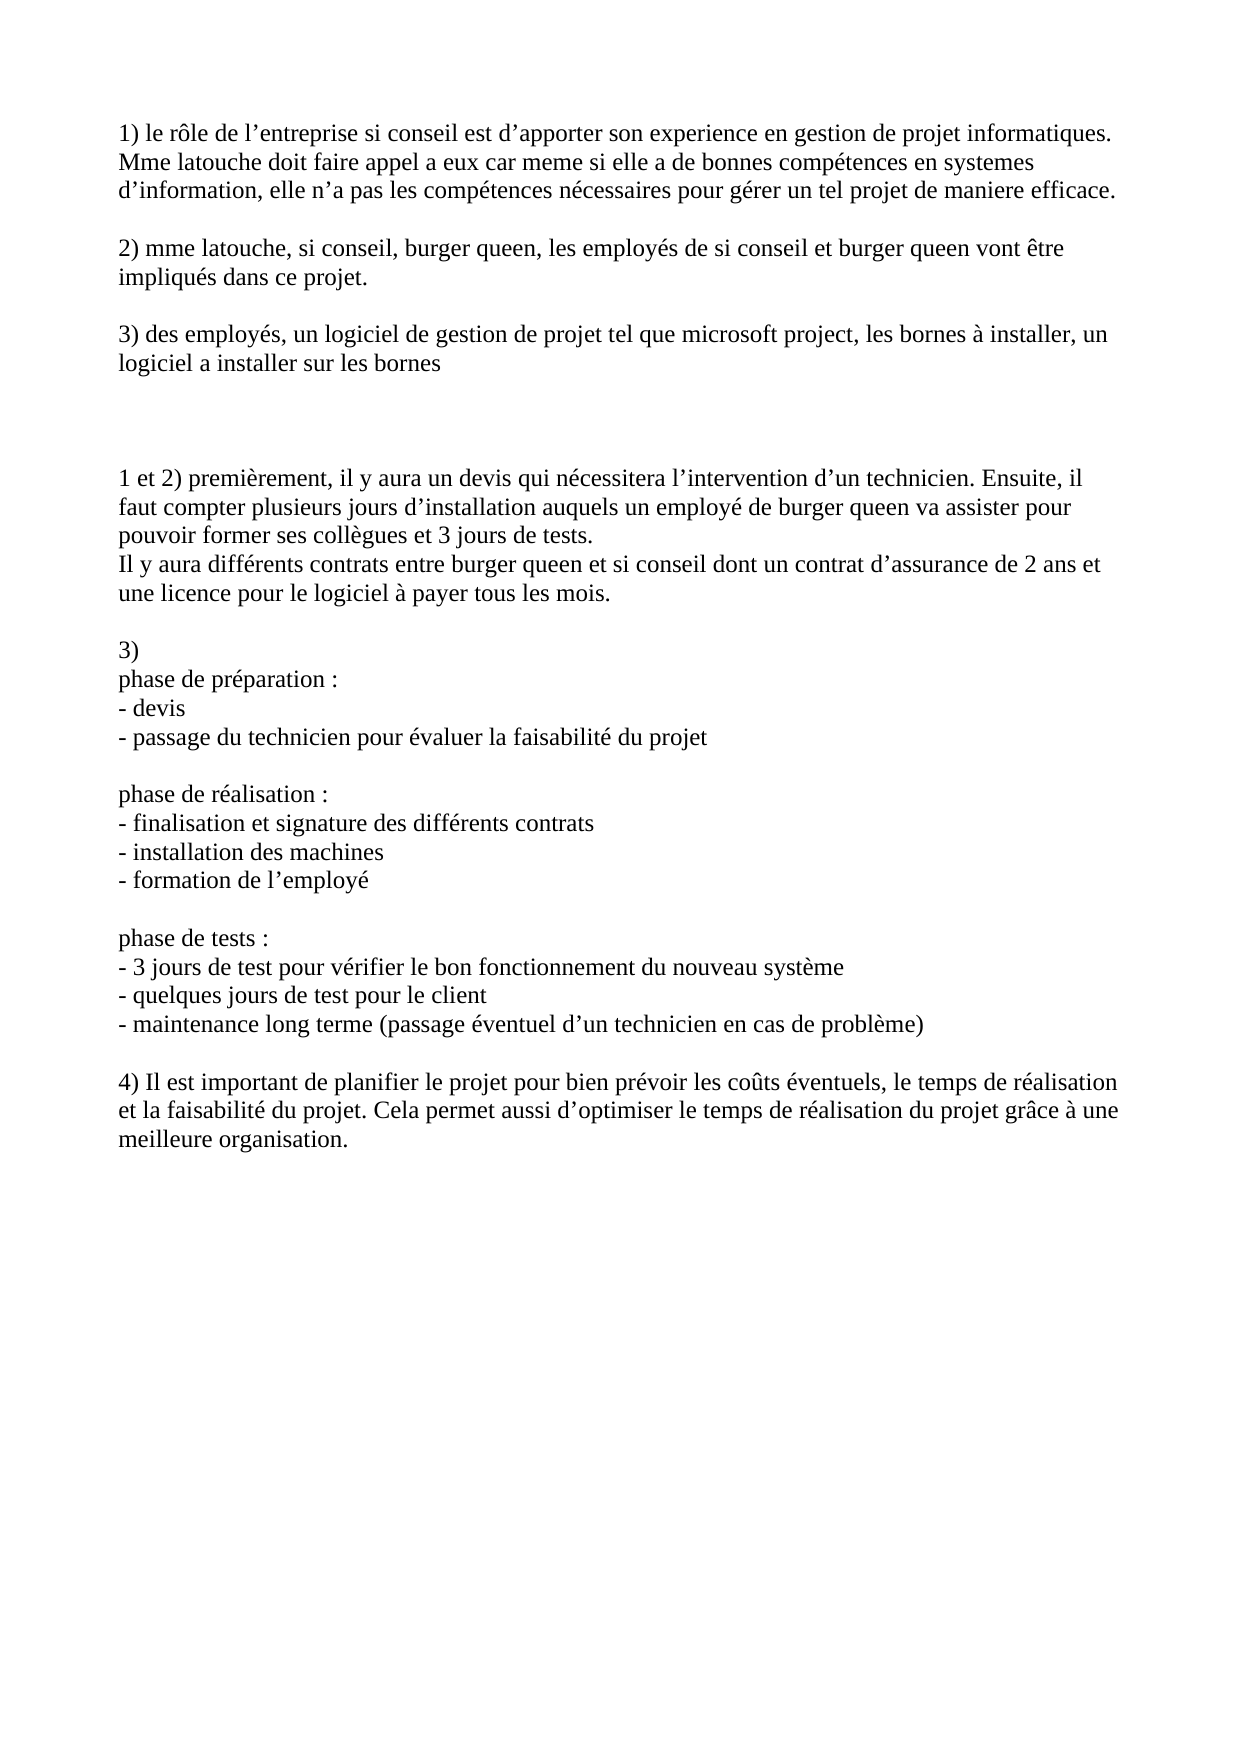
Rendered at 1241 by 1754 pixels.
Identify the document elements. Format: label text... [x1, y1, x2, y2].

text - finalisation et signature des différents contrats [118, 808, 1122, 837]
text 2) mme latouche, si conseil, burger queen, les employés de si conseil et burger queen vont être impliqués dans ce projet. [118, 233, 1122, 291]
text 1 et 2) premièrement, il y aura un devis qui nécessitera l’intervention d’un technicien. Ensuite, il faut compter plusieurs jours d’installation auquels un employé de burger queen va assister pour pouvoir former ses collègues et 3 jours de tests. Il y aura différents contrats entre burger queen et si conseil dont un contrat d’assurance de 2 ans et une licence pour le logiciel à payer tous les mois. [118, 463, 1122, 607]
text - passage du technicien pour évaluer la faisabilité du projet [118, 722, 1122, 751]
text phase de préparation : [118, 664, 1122, 693]
text - 3 jours de test pour vérifier le bon fonctionnement du nouveau système [118, 952, 1122, 981]
text 1) le rôle de l’entreprise si conseil est d’apporter son experience en gestion de projet informatiques. Mme latouche doit faire appel a eux car meme si elle a de bonnes compétences en systemes d’information, elle n’a pas les compétences nécessaires pour gérer un tel projet de maniere efficace. [118, 118, 1122, 204]
text 3) [118, 636, 1122, 664]
text - quelques jours de test pour le client [118, 981, 1122, 1009]
text 3) des employés, un logiciel de gestion de projet tel que microsoft project, les bornes à installer, un logiciel a installer sur les bornes [118, 319, 1122, 377]
text - devis [118, 693, 1122, 722]
text - maintenance long terme (passage éventuel d’un technicien en cas de problème) [118, 1009, 1122, 1038]
text 4) Il est important de planifier le projet pour bien prévoir les coûts éventuels, le temps de réalisation et la faisabilité du projet. Cela permet aussi d’optimiser le temps de réalisation du projet grâce à une meilleure organisation. [118, 1067, 1122, 1153]
text phase de réalisation : [118, 779, 1122, 808]
text - formation de l’employé [118, 866, 1122, 894]
text phase de tests : [118, 923, 1122, 952]
text - installation des machines [118, 837, 1122, 866]
